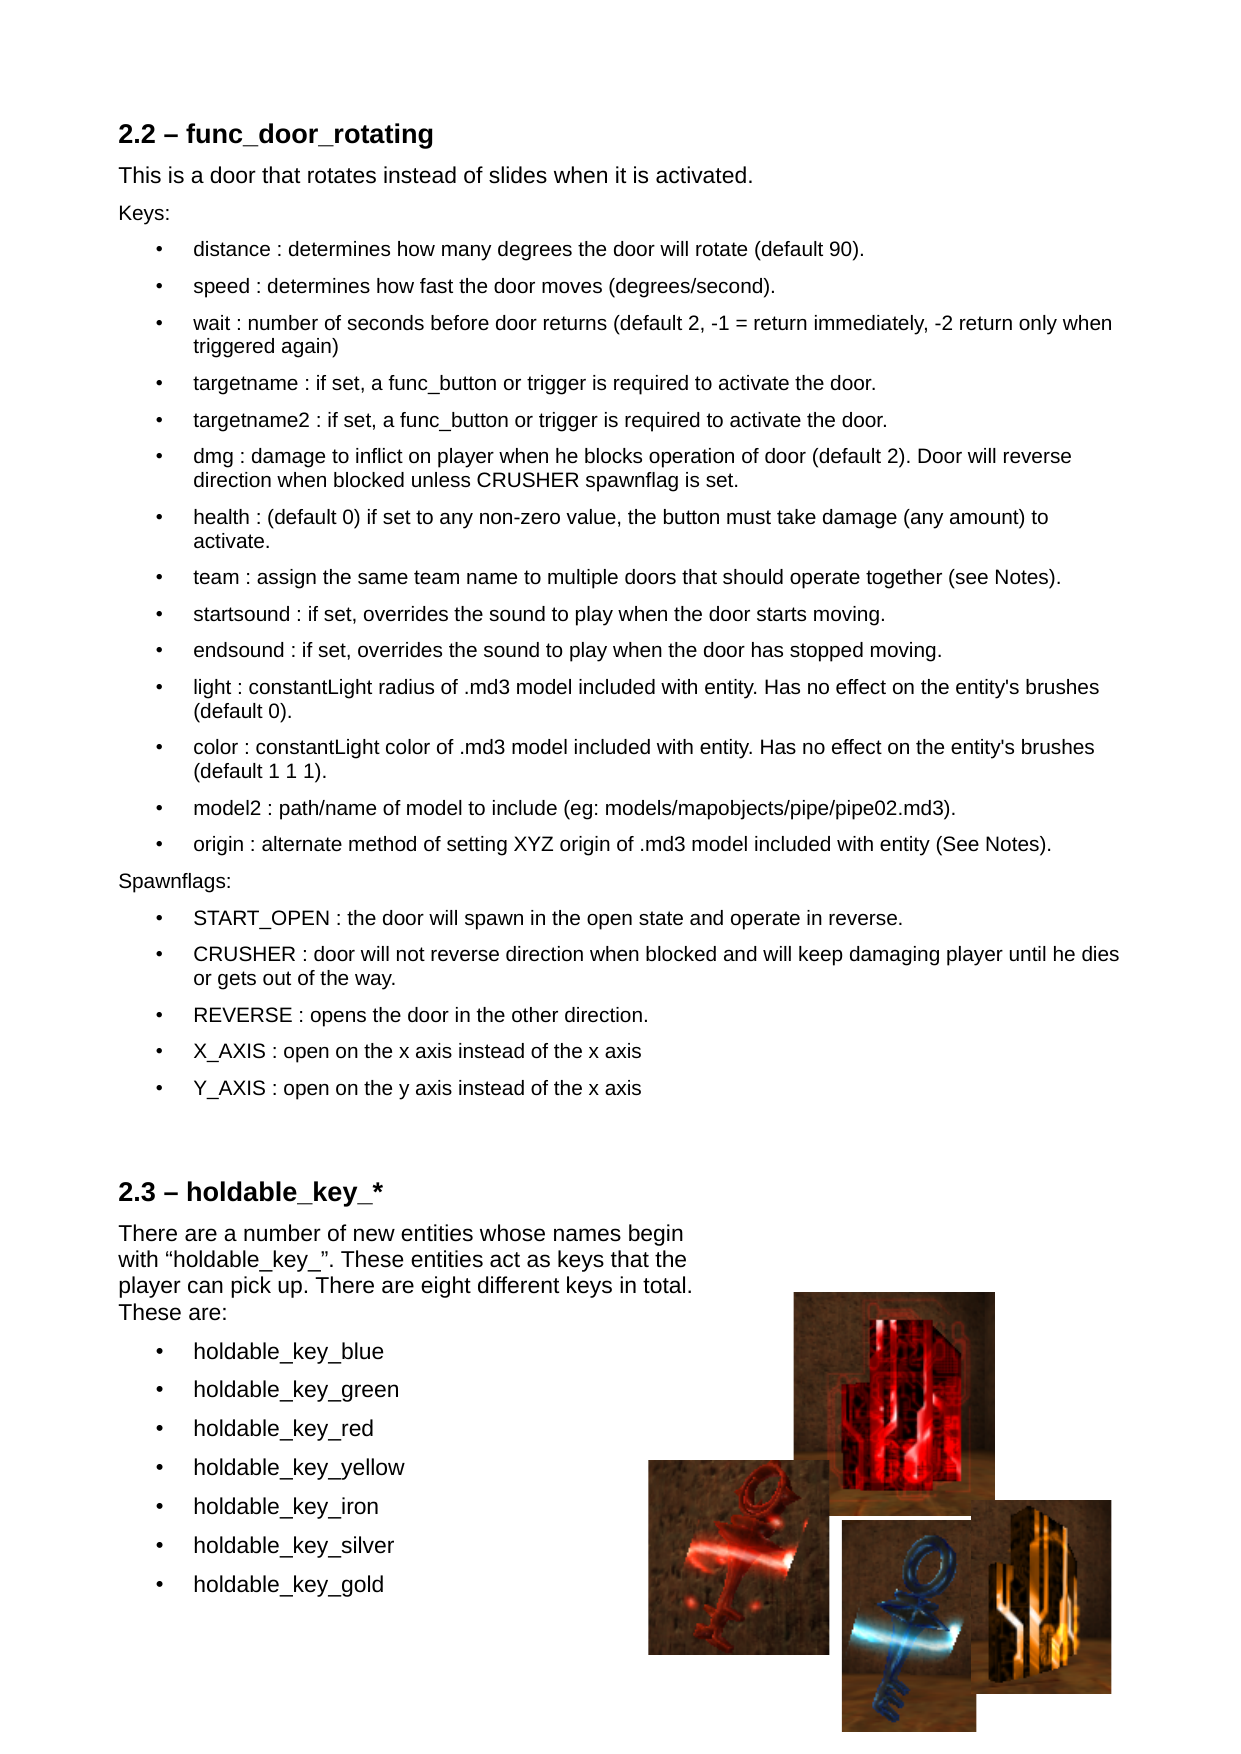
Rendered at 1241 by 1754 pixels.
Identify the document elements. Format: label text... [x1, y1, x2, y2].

list [995, 1338, 1122, 1364]
list team : assign the same team name to multiple doors that should operate together (see Notes). [156, 565, 1122, 589]
subtitle 2.2 – func_door_rotating [118, 118, 1122, 149]
text This is a door that rotates instead of slides when it is activated. [118, 162, 1122, 188]
text There are a number of new entities whose names begin with “holdable_key_”. These entities act as keys that the player can pick up. There are eight different keys in total. These are: [118, 1220, 1122, 1325]
list startsound : if set, overrides the sound to play when the door starts moving. [156, 602, 1122, 626]
picture [648, 1292, 1112, 1732]
list holdable_key_red [156, 1415, 793, 1442]
list endsound : if set, overrides the sound to play when the door has stopped moving. [156, 638, 1122, 662]
list targetname : if set, a func_button or trigger is required to activate the door. [156, 371, 1122, 395]
list color : constantLight color of .md3 model included with entity. Has no effect on the entity's brushes (default 1 1 1). [156, 735, 1122, 783]
list holdable_key_blue [156, 1338, 793, 1364]
list holdable_key_silver [156, 1532, 648, 1558]
list dmg : damage to inflict on player when he blocks operation of door (default 2). Door will reverse direction when blocked unless CRUSHER spawnflag is set. [156, 444, 1122, 492]
list REVERSE : opens the door in the other direction. [156, 1002, 1122, 1026]
list holdable_key_green [156, 1376, 793, 1403]
list Y_AXIS : open on the y axis instead of the x axis [156, 1076, 1122, 1099]
list speed : determines how fast the door moves (degrees/second). [156, 274, 1122, 298]
list holdable_key_gold [156, 1571, 648, 1597]
list wait : number of seconds before door returns (default 2, -1 = return immediately, -2 return only when triggered again) [156, 310, 1122, 358]
list holdable_key_yellow [156, 1454, 793, 1481]
list [995, 1376, 1122, 1403]
list [995, 1415, 1122, 1442]
list [995, 1493, 1122, 1519]
list health : (default 0) if set to any non-zero value, the button must take damage (any amount) to activate. [156, 504, 1122, 552]
subtitle 2.3 – holdable_key_* [118, 1176, 1122, 1207]
list [995, 1454, 1122, 1481]
list light : constantLight radius of .md3 model included with entity. Has no effect on the entity's brushes (default 0). [156, 675, 1122, 723]
list CRUSHER : door will not reverse direction when blocked and will keep damaging player until he dies or gets out of the way. [156, 942, 1122, 990]
text Spawnflags: [118, 869, 1122, 893]
list origin : alternate method of setting XYZ origin of .md3 model included with entity (See Notes). [156, 832, 1122, 856]
list holdable_key_iron [156, 1493, 648, 1519]
list X_AXIS : open on the x axis instead of the x axis [156, 1039, 1122, 1063]
list targetname2 : if set, a func_button or trigger is required to activate the door. [156, 407, 1122, 431]
list START_OPEN : the door will spawn in the open state and operate in reverse. [156, 905, 1122, 929]
list model2 : path/name of model to include (eg: models/mapobjects/pipe/pipe02.md3). [156, 796, 1122, 820]
text Keys: [118, 201, 1122, 225]
list distance : determines how many degrees the door will rotate (default 90). [156, 237, 1122, 261]
